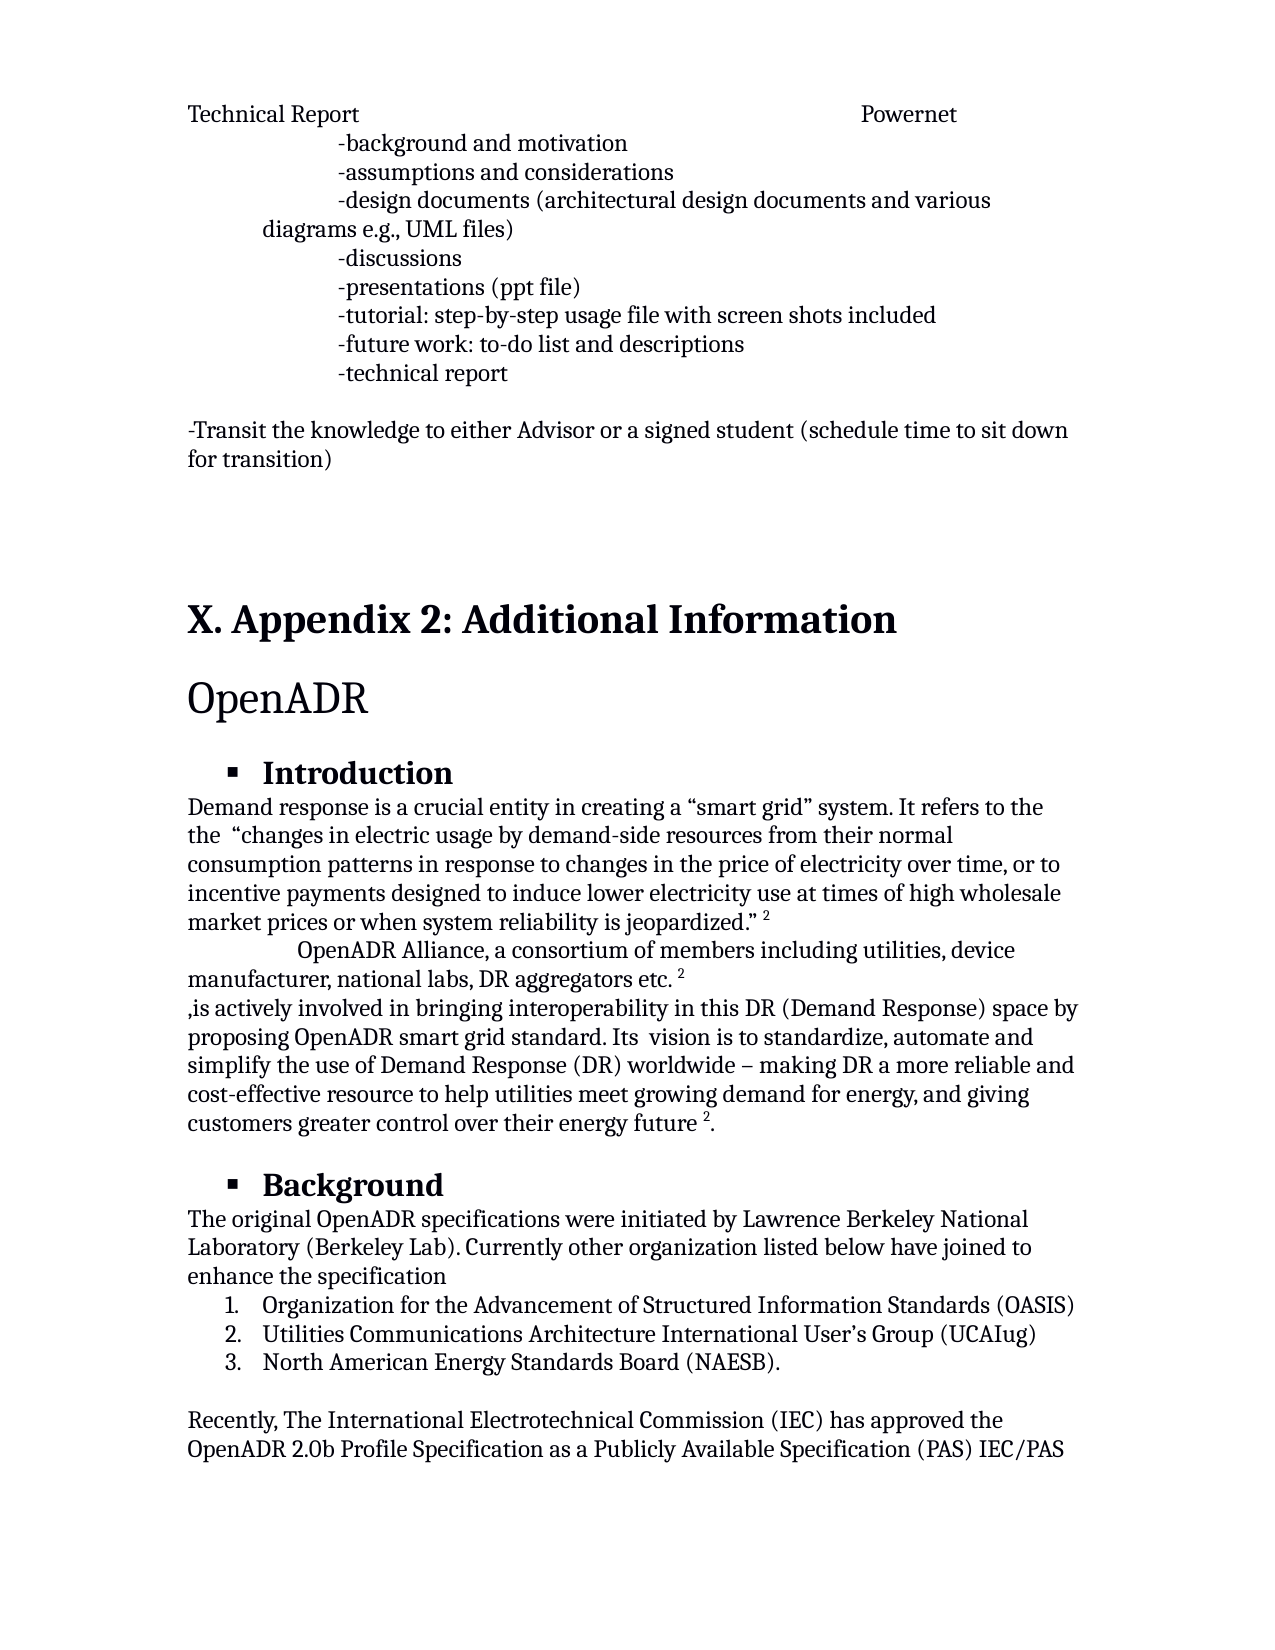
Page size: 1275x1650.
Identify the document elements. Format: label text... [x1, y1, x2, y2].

text -presentations (ppt file) [262, 272, 1087, 301]
text OpenADR Alliance, a consortium of members including utilities, device manufacturer, national labs, DR aggregators etc. 2 [187, 936, 1087, 994]
text -background and motivation [262, 129, 1087, 157]
text -technical report [262, 359, 1087, 387]
text Recently, The International Electrotechnical Commission (IEC) has approved the OpenADR 2.0b Profile Specification as a Publicly Available Specification (PAS) IEC/PAS [187, 1406, 1087, 1463]
text OpenADR [187, 673, 1087, 725]
text -design documents (architectural design documents and various diagrams e.g., UML files) [262, 186, 1087, 244]
text ,is actively involved in bringing interoperability in this DR (Demand Response) space by proposing OpenADR smart grid standard. Its vision is to standardize, automate and simplify the use of Demand Response (DR) worldwide – making DR a more reliable and cost-effective resource to help utilities meet growing demand for energy, and giving customers greater control over their energy future 2. [187, 994, 1087, 1137]
list Background [225, 1166, 1087, 1204]
text Demand response is a crucial entity in creating a “smart grid” system. It refers to the [187, 792, 1087, 821]
list North American Energy Standards Board (NAESB). [225, 1348, 1087, 1377]
text The original OpenADR specifications were initiated by Lawrence Berkeley National Laboratory (Berkeley Lab). Currently other organization listed below have joined to enhance the specification [187, 1204, 1087, 1291]
text -tutorial: step-by-step usage file with screen shots included [262, 301, 1087, 330]
text -assumptions and considerations [262, 157, 1087, 186]
text the “changes in electric usage by demand-side resources from their normal consumption patterns in response to changes in the price of electricity over time, or to incentive payments designed to induce lower electricity use at times of high wholesale market prices or when system reliability is jeopardized.” 2 [187, 821, 1087, 936]
list Organization for the Advancement of Structured Information Standards (OASIS) [225, 1291, 1087, 1319]
list Appendix 2: Additional Information [187, 596, 1087, 644]
list Introduction [225, 754, 1087, 792]
list Utilities Communications Architecture International User’s Group (UCAIug) [225, 1319, 1087, 1348]
text -Transit the knowledge to either Advisor or a signed student (schedule time to sit down for transition) [187, 416, 1087, 474]
text -discussions [262, 244, 1087, 272]
text -future work: to-do list and descriptions [262, 330, 1087, 359]
